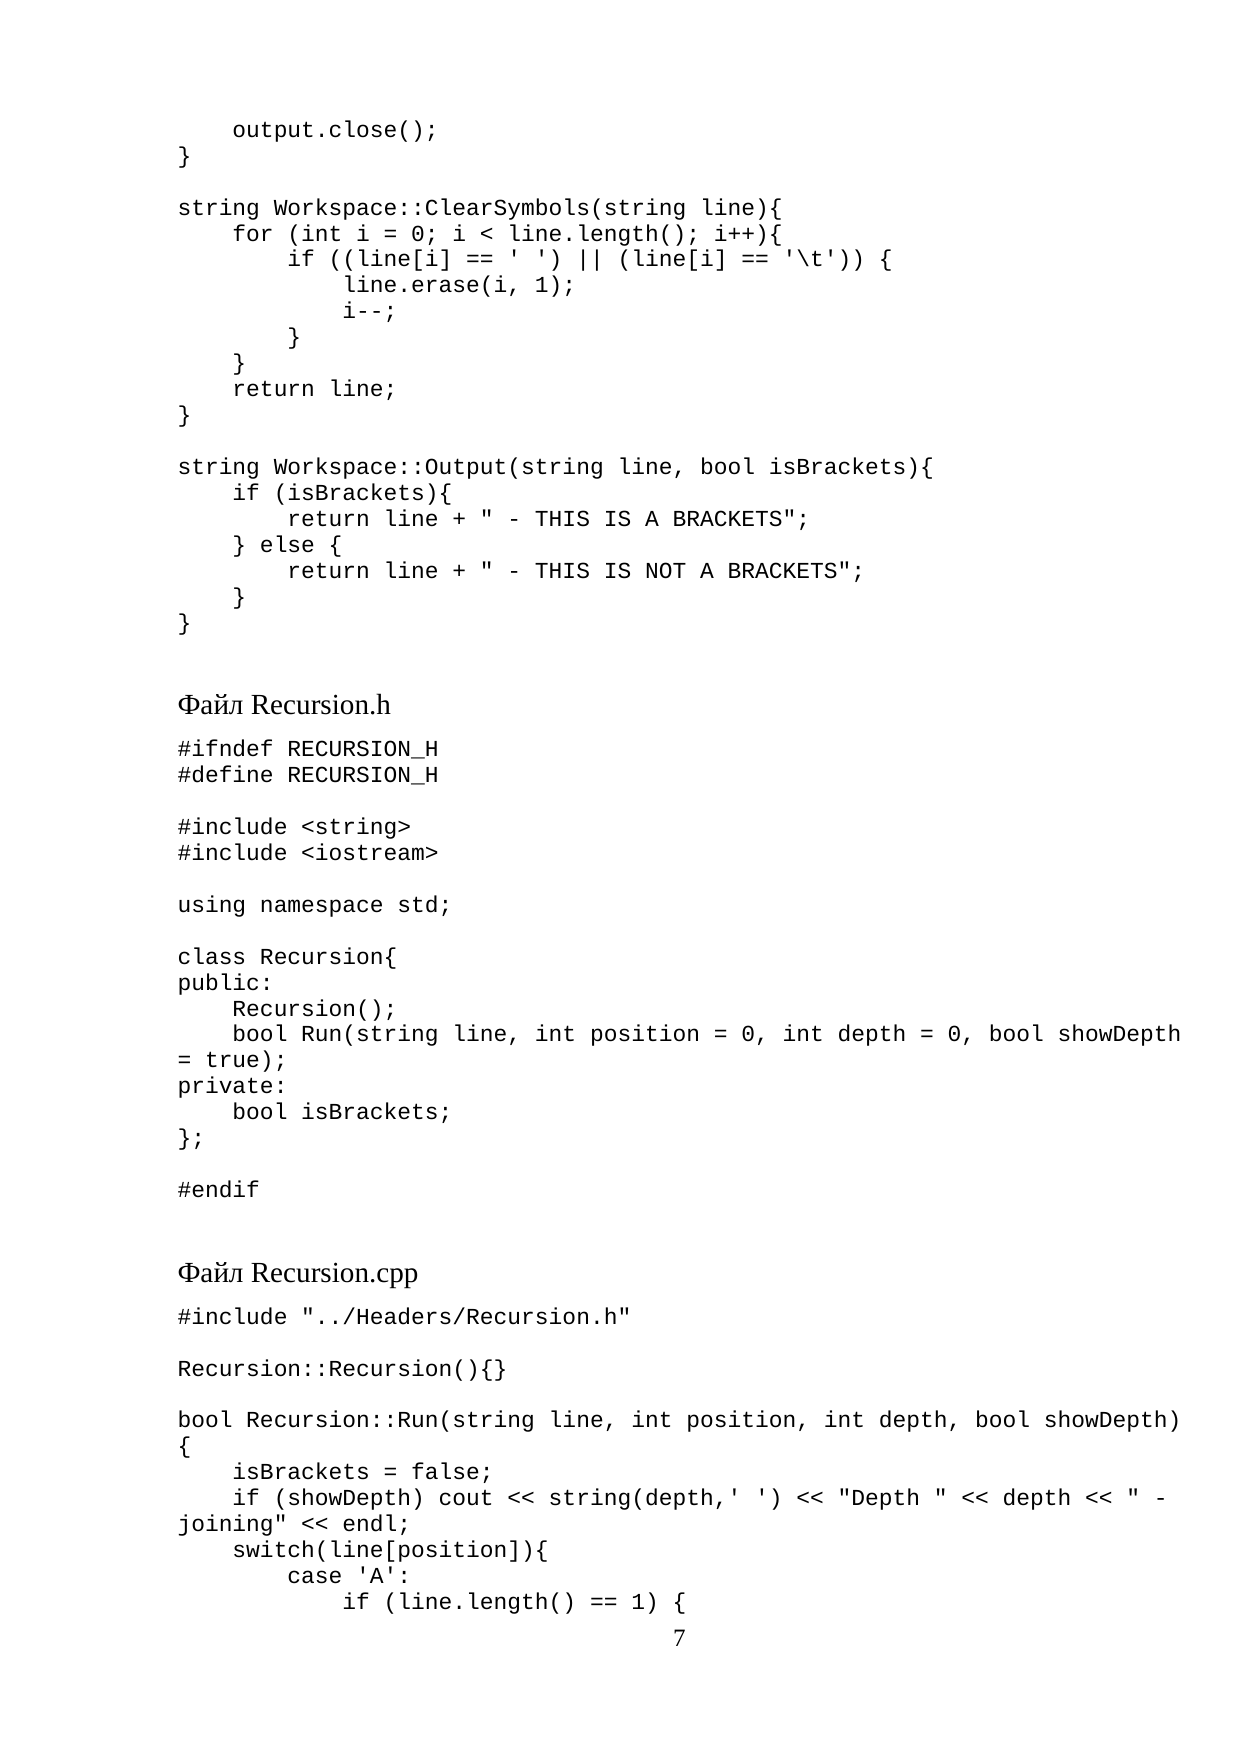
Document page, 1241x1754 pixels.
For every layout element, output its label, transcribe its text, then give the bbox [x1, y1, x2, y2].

text output.close(); [177, 118, 1181, 144]
text }; [177, 1127, 1181, 1152]
text Файл Recursion.cpp [177, 1255, 1181, 1288]
text public: [177, 971, 1181, 997]
text } else { [177, 533, 1181, 559]
text } [177, 585, 1181, 611]
text using namespace std; [177, 893, 1181, 919]
text for (int i = 0; i < line.length(); i++){ [177, 222, 1181, 248]
text private: [177, 1075, 1181, 1101]
text case 'A': [177, 1564, 1181, 1590]
text bool Recursion::Run(string line, int position, int depth, bool showDepth){ [177, 1409, 1181, 1461]
text Recursion::Recursion(){} [177, 1357, 1181, 1383]
text string Workspace::Output(string line, bool isBrackets){ [177, 455, 1181, 481]
text class Recursion{ [177, 945, 1181, 971]
text return line + " - THIS IS A BRACKETS"; [177, 507, 1181, 533]
text } [177, 611, 1181, 637]
text #include "../Headers/Recursion.h" [177, 1305, 1181, 1331]
text bool isBrackets; [177, 1101, 1181, 1127]
text switch(line[position]){ [177, 1538, 1181, 1564]
text #include <string> [177, 815, 1181, 841]
text Файл Recursion.h [177, 687, 1181, 721]
text return line + " - THIS IS NOT A BRACKETS"; [177, 559, 1181, 585]
text } [177, 352, 1181, 377]
text } [177, 326, 1181, 352]
text if (isBrackets){ [177, 481, 1181, 507]
text } [177, 144, 1181, 170]
text line.erase(i, 1); [177, 274, 1181, 300]
text #define RECURSION_H [177, 763, 1181, 789]
text bool Run(string line, int position = 0, int depth = 0, bool showDepth = true); [177, 1023, 1181, 1075]
text #include <iostream> [177, 841, 1181, 867]
text return line; [177, 377, 1181, 403]
text #ifndef RECURSION_H [177, 737, 1181, 763]
text isBrackets = false; [177, 1461, 1181, 1487]
text if ((line[i] == ' ') || (line[i] == '\t')) { [177, 248, 1181, 274]
text if (showDepth) cout << string(depth,' ') << "Depth " << depth << " - joining" << endl; [177, 1487, 1181, 1538]
text string Workspace::ClearSymbols(string line){ [177, 196, 1181, 222]
text Recursion(); [177, 997, 1181, 1023]
text #endif [177, 1178, 1181, 1204]
text i--; [177, 300, 1181, 326]
text if (line.length() == 1) { [177, 1590, 1181, 1616]
text } [177, 403, 1181, 429]
